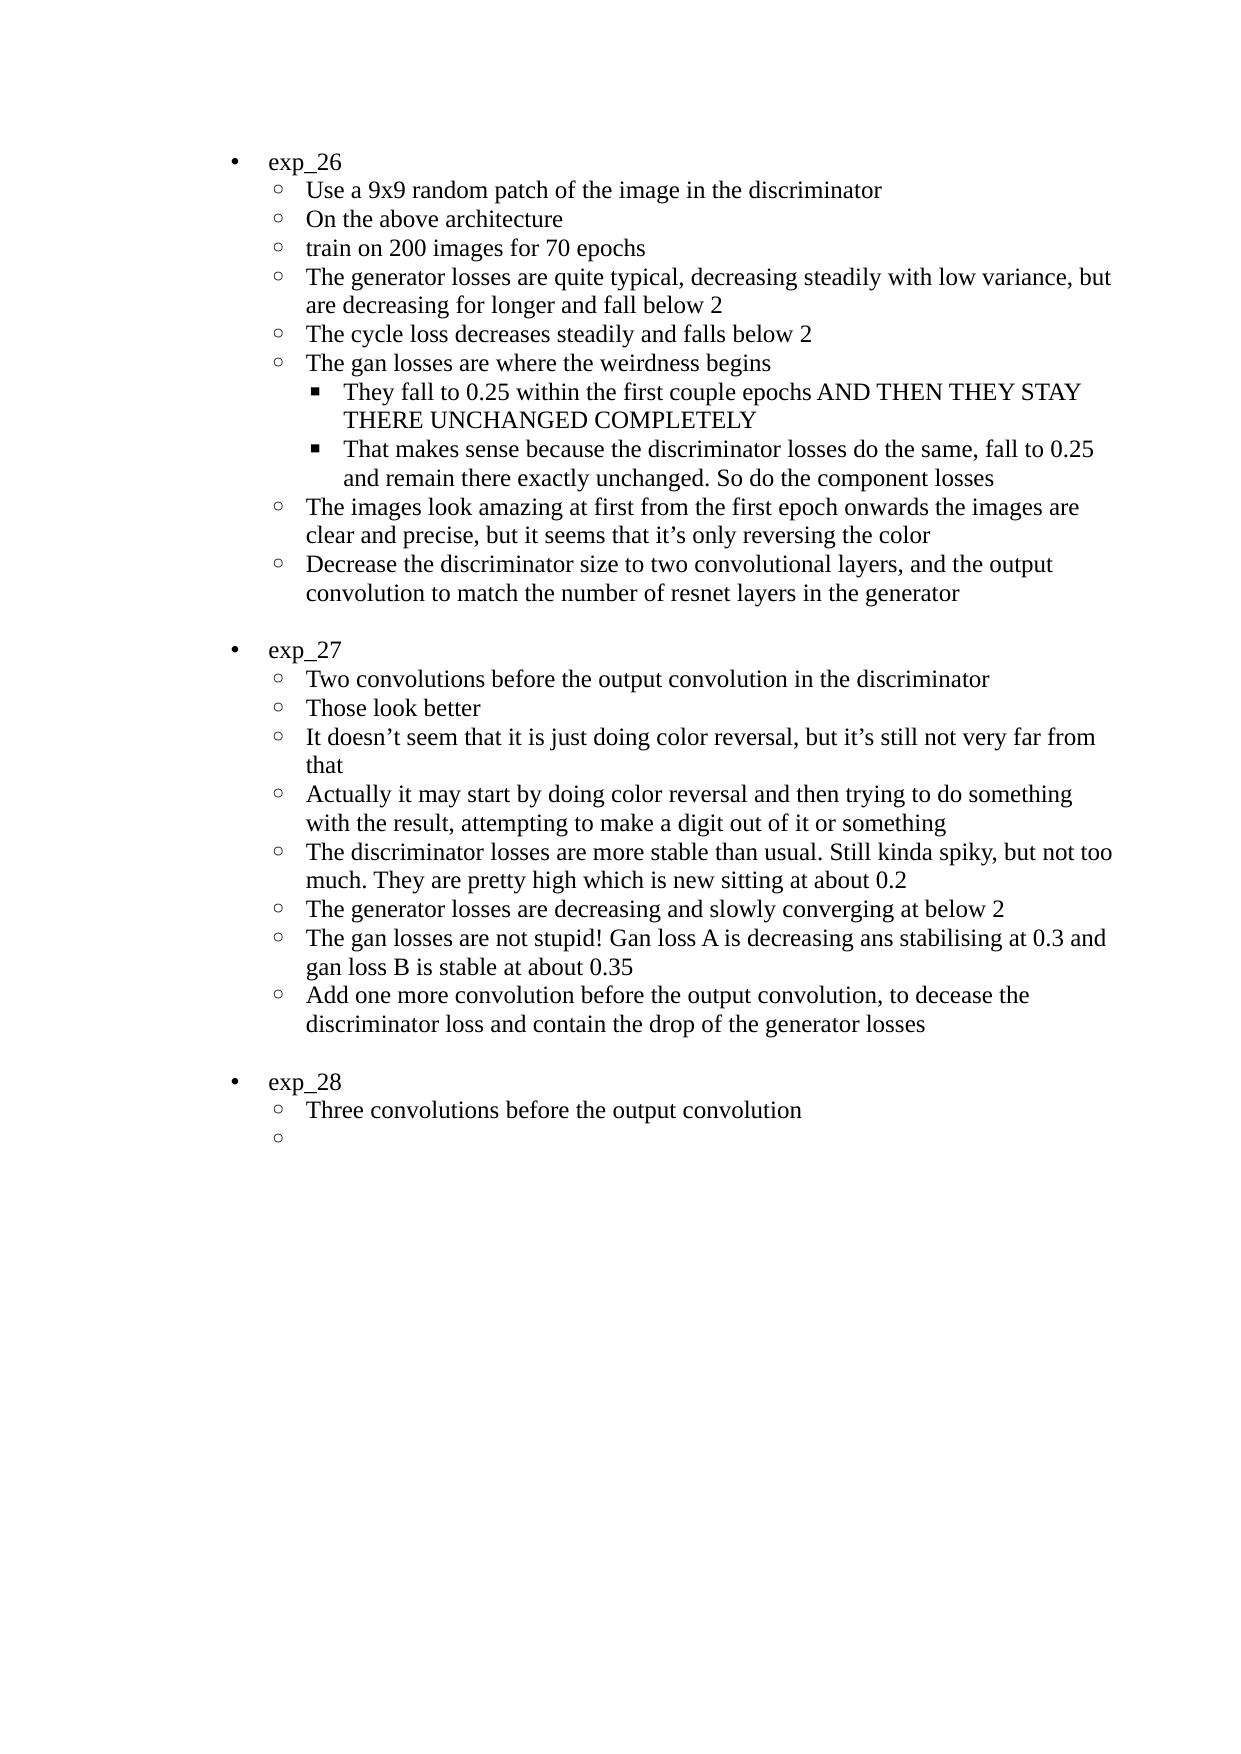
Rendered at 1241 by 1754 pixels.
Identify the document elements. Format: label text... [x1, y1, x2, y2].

list Two convolutions before the output convolution in the discriminator [268, 664, 1122, 693]
list The generator losses are decreasing and slowly converging at below 2 [268, 894, 1122, 923]
list The generator losses are quite typical, decreasing steadily with low variance, but are decreasing for longer and fall below 2 [268, 262, 1122, 319]
list The discriminator losses are more stable than usual. Still kinda spiky, but not too much. They are pretty high which is new sitting at about 0.2 [268, 837, 1122, 894]
list Three convolutions before the output convolution [268, 1096, 1122, 1124]
list The gan losses are not stupid! Gan loss A is decreasing ans stabilising at 0.3 and gan loss B is stable at about 0.35 [268, 923, 1122, 981]
list Decrease the discriminator size to two convolutional layers, and the output convolution to match the number of resnet layers in the generator [268, 549, 1122, 607]
list exp_28 [231, 1067, 1122, 1096]
list Those look better [268, 693, 1122, 722]
list exp_26 [231, 147, 1122, 176]
list They fall to 0.25 within the first couple epochs AND THEN THEY STAY THERE UNCHANGED COMPLETELY [306, 377, 1122, 434]
list It doesn’t seem that it is just doing color reversal, but it’s still not very far from that [268, 722, 1122, 779]
list Actually it may start by doing color reversal and then trying to do something with the result, attempting to make a digit out of it or something [268, 779, 1122, 837]
list Add one more convolution before the output convolution, to decease the discriminator loss and contain the drop of the generator losses [268, 981, 1122, 1038]
list The images look amazing at first from the first epoch onwards the images are clear and precise, but it seems that it’s only reversing the color [268, 492, 1122, 549]
list exp_27 [231, 636, 1122, 664]
list The cycle loss decreases steadily and falls below 2 [268, 319, 1122, 348]
list train on 200 images for 70 epochs [268, 233, 1122, 262]
list That makes sense because the discriminator losses do the same, fall to 0.25 and remain there exactly unchanged. So do the component losses [306, 434, 1122, 492]
list Use a 9x9 random patch of the image in the discriminator [268, 176, 1122, 204]
list On the above architecture [268, 204, 1122, 233]
list The gan losses are where the weirdness begins [268, 348, 1122, 377]
